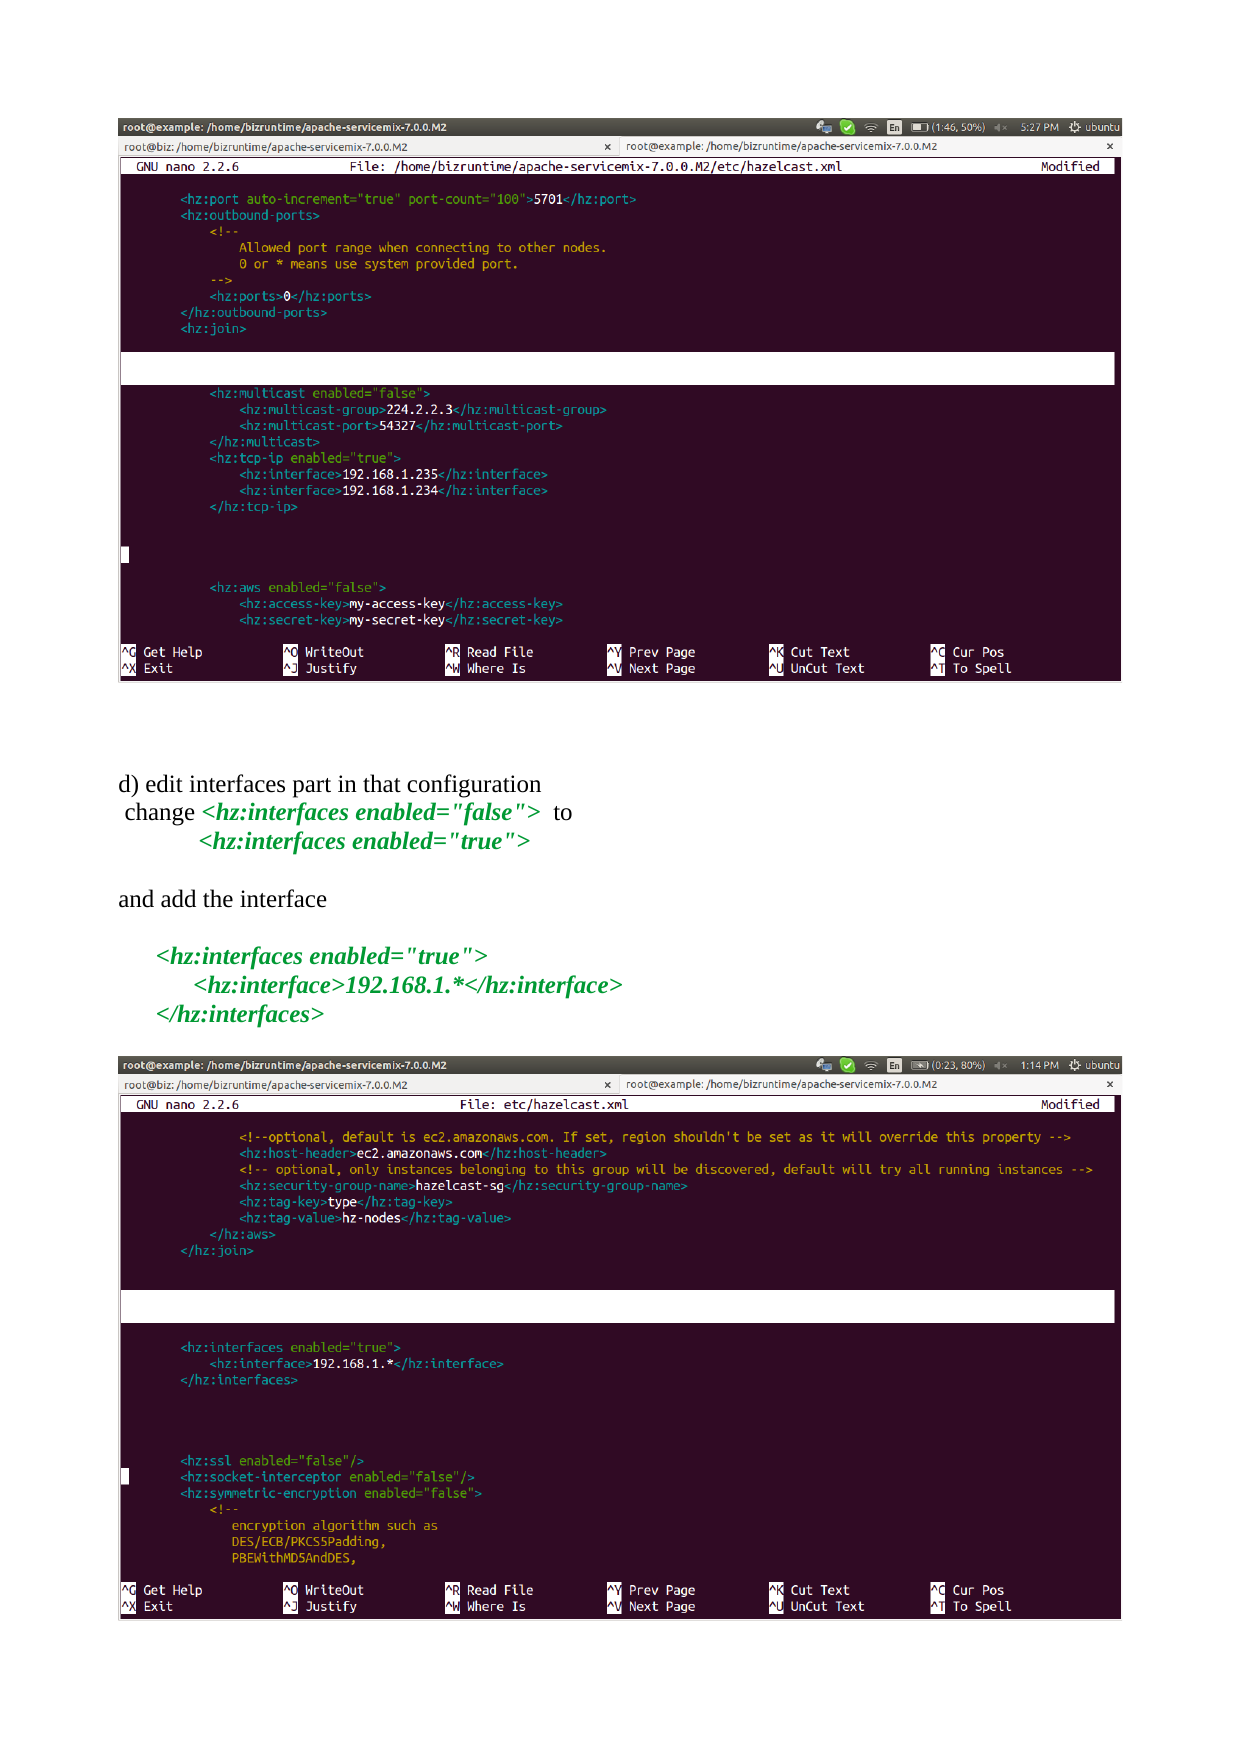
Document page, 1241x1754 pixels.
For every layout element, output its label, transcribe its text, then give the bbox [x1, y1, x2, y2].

text <hz:interfaces enabled="true"> [118, 941, 1122, 970]
text <hz:interface>192.168.1.*</hz:interface> [118, 970, 1122, 999]
text </hz:interfaces> [118, 999, 1122, 1027]
picture [118, 1056, 1123, 1621]
text change <hz:interfaces enabled="false"> to [118, 797, 1122, 826]
text <hz:interfaces enabled="true"> [118, 826, 1122, 855]
picture [118, 118, 1123, 683]
text d) edit interfaces part in that configuration [118, 769, 1122, 797]
text and add the interface [118, 884, 1122, 912]
